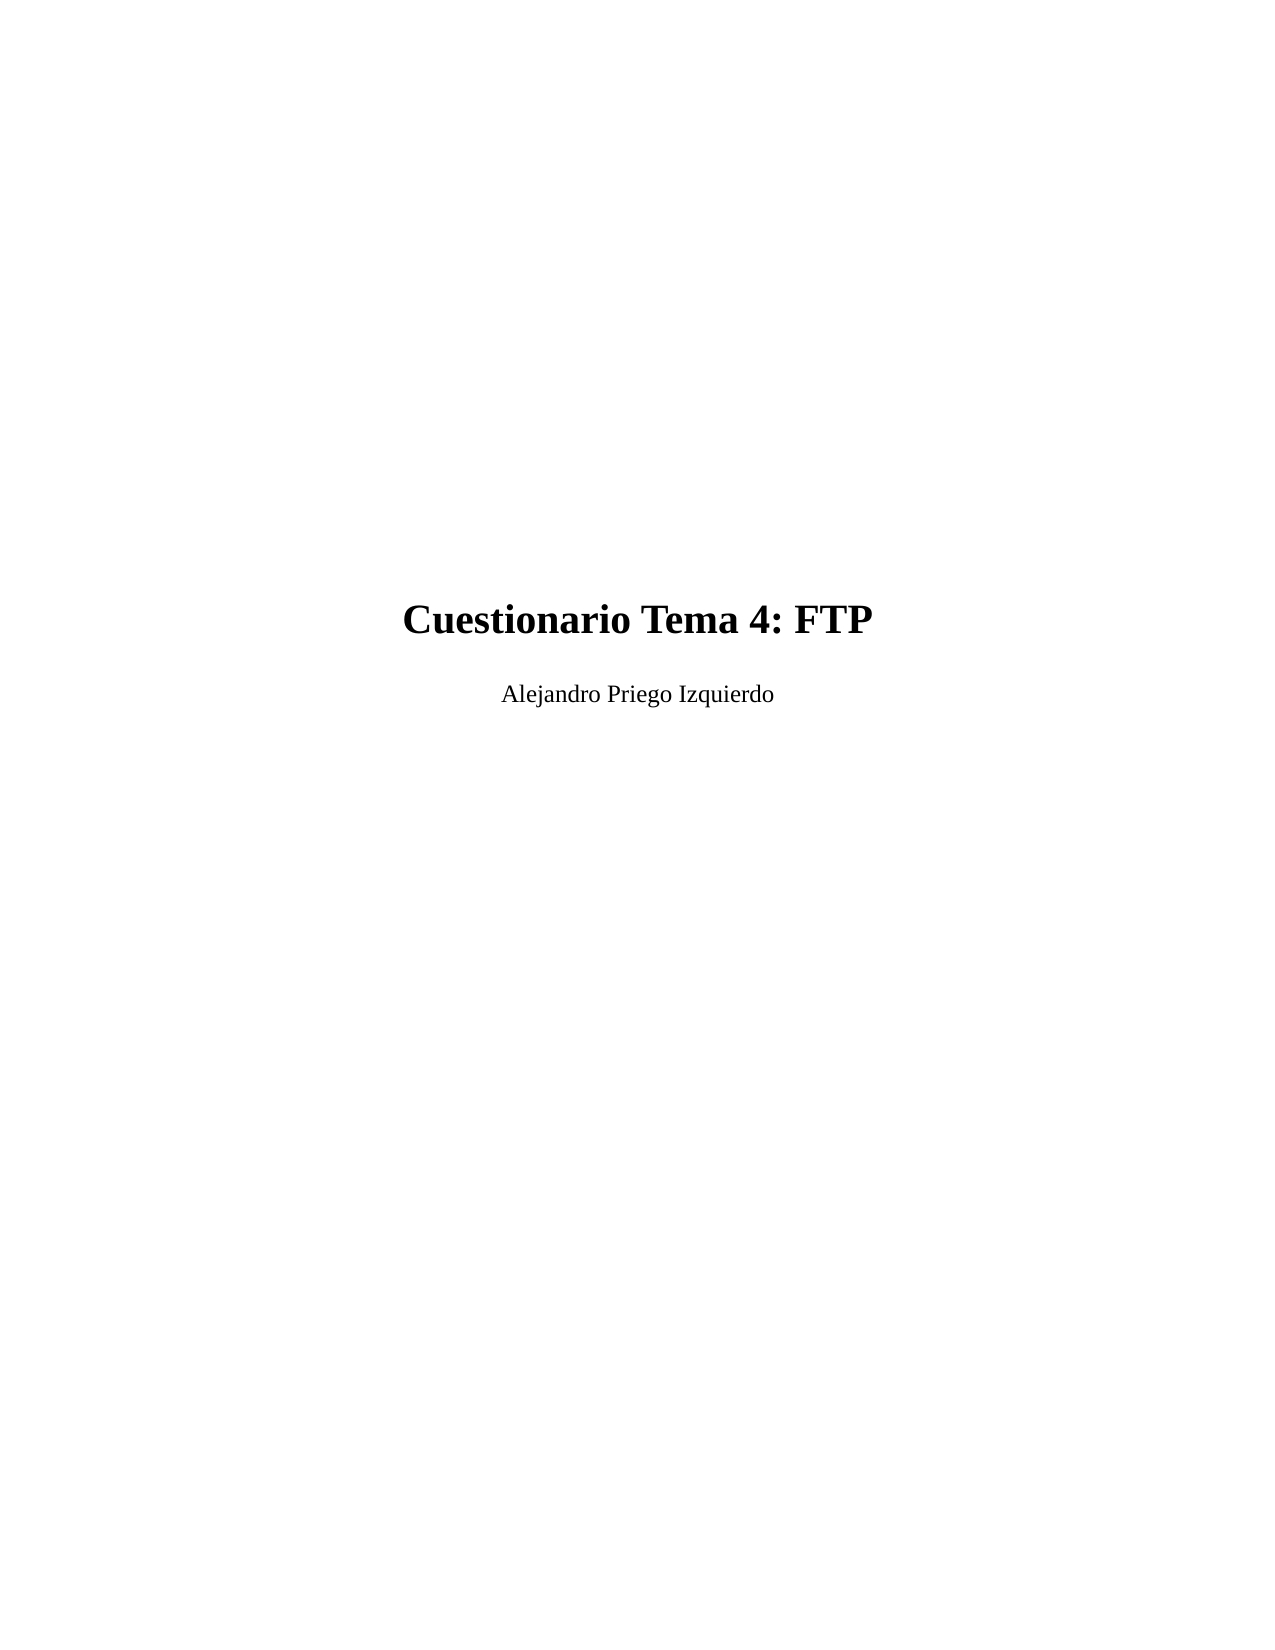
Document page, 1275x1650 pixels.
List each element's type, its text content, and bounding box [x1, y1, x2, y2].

text Cuestionario Tema 4: FTP Alejandro Priego Izquierdo [118, 594, 1157, 708]
